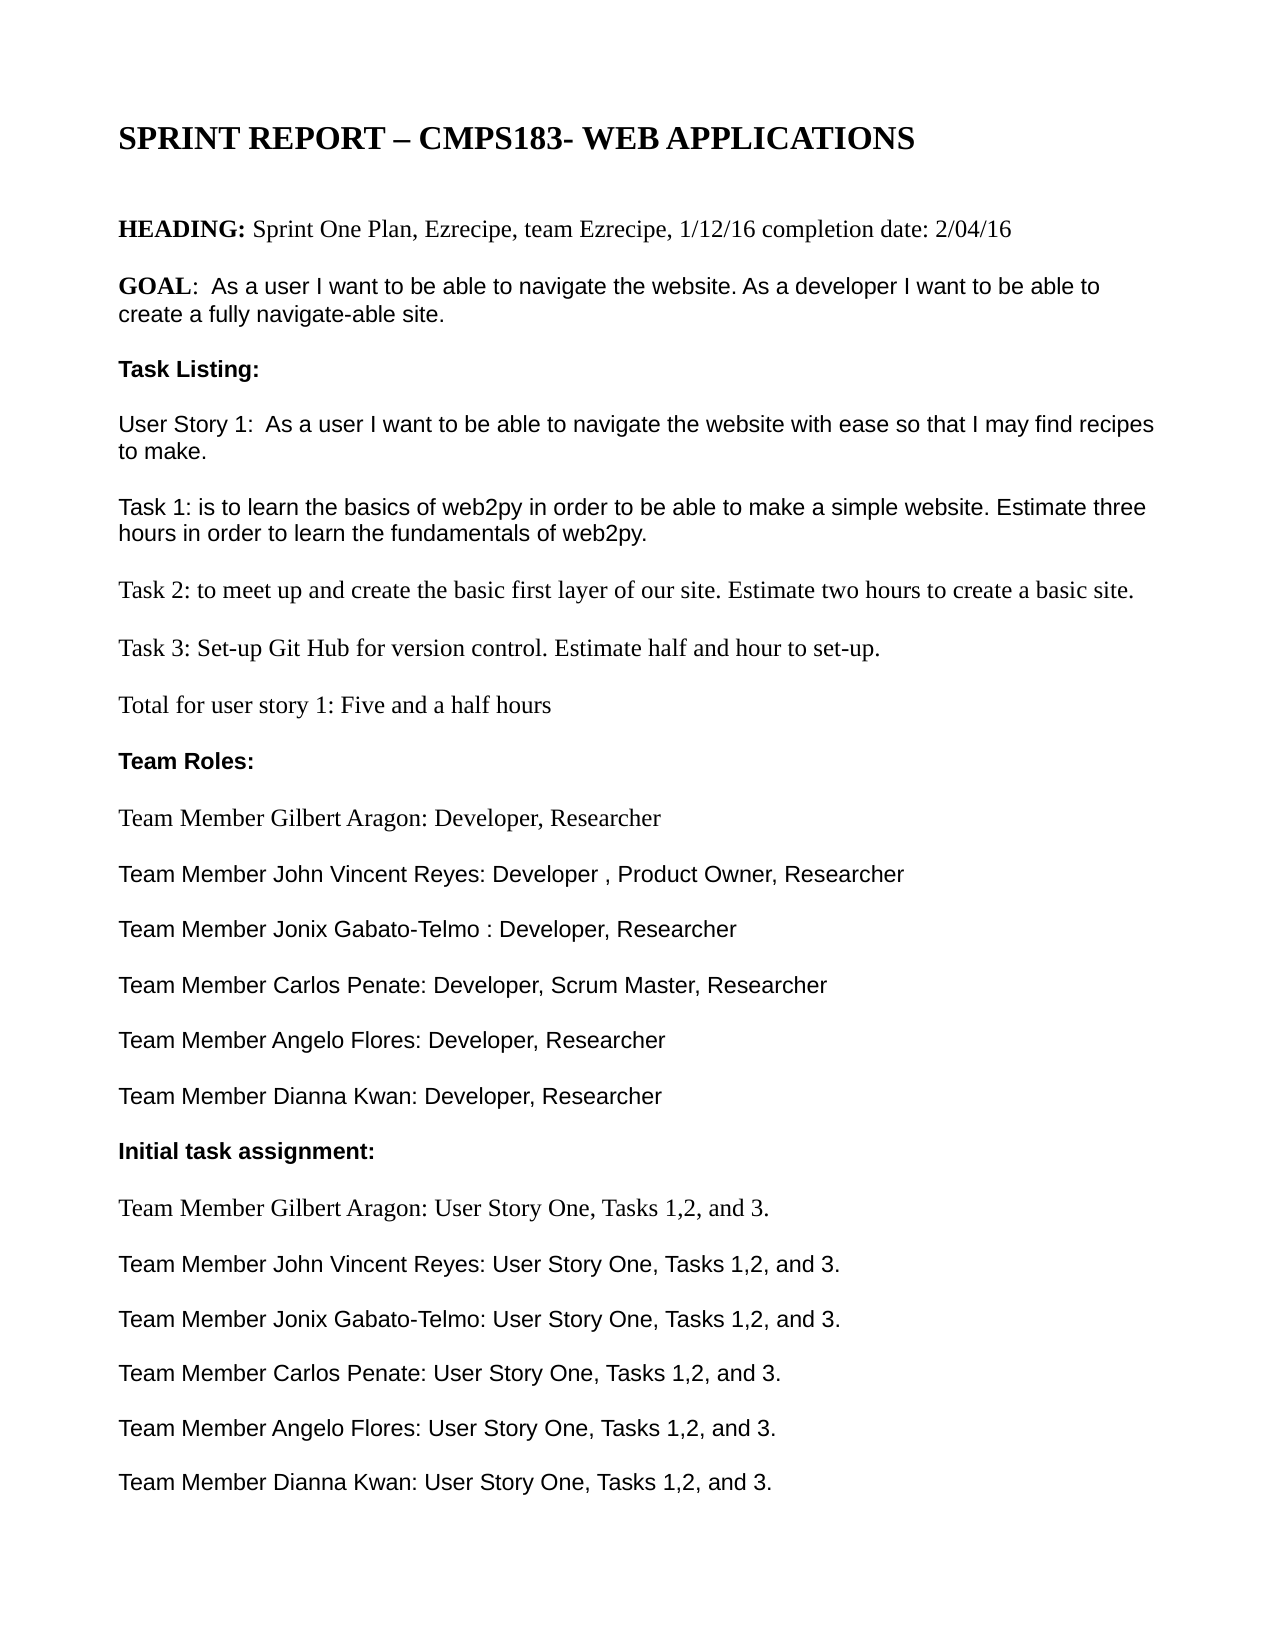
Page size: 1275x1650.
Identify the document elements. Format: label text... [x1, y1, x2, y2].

text Team Member Jonix Gabato-Telmo : Developer, Researcher [118, 916, 1157, 943]
text GOAL: As a user I want to be able to navigate the website. As a developer I want to be able to create a fully navigate-able site. [118, 271, 1157, 327]
text Team Member Gilbert Aragon: Developer, Researcher [118, 803, 1157, 832]
text Task Listing: [118, 356, 1157, 382]
text Team Member Angelo Flores: Developer, Researcher [118, 1027, 1157, 1053]
text Task 2: to meet up and create the basic first layer of our site. Estimate two hours to create a basic site. [118, 575, 1157, 604]
text Initial task assignment: [118, 1138, 1157, 1164]
text HEADING: Sprint One Plan, Ezrecipe, team Ezrecipe, 1/12/16 completion date: 2/04/16 [118, 214, 1157, 243]
text Team Roles: [118, 748, 1157, 774]
text Team Member John Vincent Reyes: Developer , Product Owner, Researcher [118, 861, 1157, 887]
text Task 3: Set-up Git Hub for version control. Estimate half and hour to set-up. [118, 633, 1157, 661]
text Team Member Carlos Penate: Developer, Scrum Master, Researcher [118, 971, 1157, 998]
text Team Member Carlos Penate: User Story One, Tasks 1,2, and 3. [118, 1359, 1157, 1386]
text Team Member Jonix Gabato-Telmo: User Story One, Tasks 1,2, and 3. [118, 1306, 1157, 1333]
text Team Member John Vincent Reyes: User Story One, Tasks 1,2, and 3. [118, 1251, 1157, 1277]
text Team Member Angelo Flores: User Story One, Tasks 1,2, and 3. [118, 1415, 1157, 1441]
text SPRINT REPORT – CMPS183- WEB APPLICATIONS [118, 118, 1157, 156]
text Team Member Dianna Kwan: User Story One, Tasks 1,2, and 3. [118, 1468, 1157, 1495]
text Task 1: is to learn the basics of web2py in order to be able to make a simple website. Estimate three hours in order to learn the fundamentals of web2py. [118, 493, 1157, 546]
text Team Member Dianna Kwan: Developer, Researcher [118, 1082, 1157, 1109]
text User Story 1: As a user I want to be able to navigate the website with ease so that I may find recipes to make. [118, 411, 1157, 464]
text Team Member Gilbert Aragon: User Story One, Tasks 1,2, and 3. [118, 1193, 1157, 1222]
text Total for user story 1: Five and a half hours [118, 690, 1157, 719]
